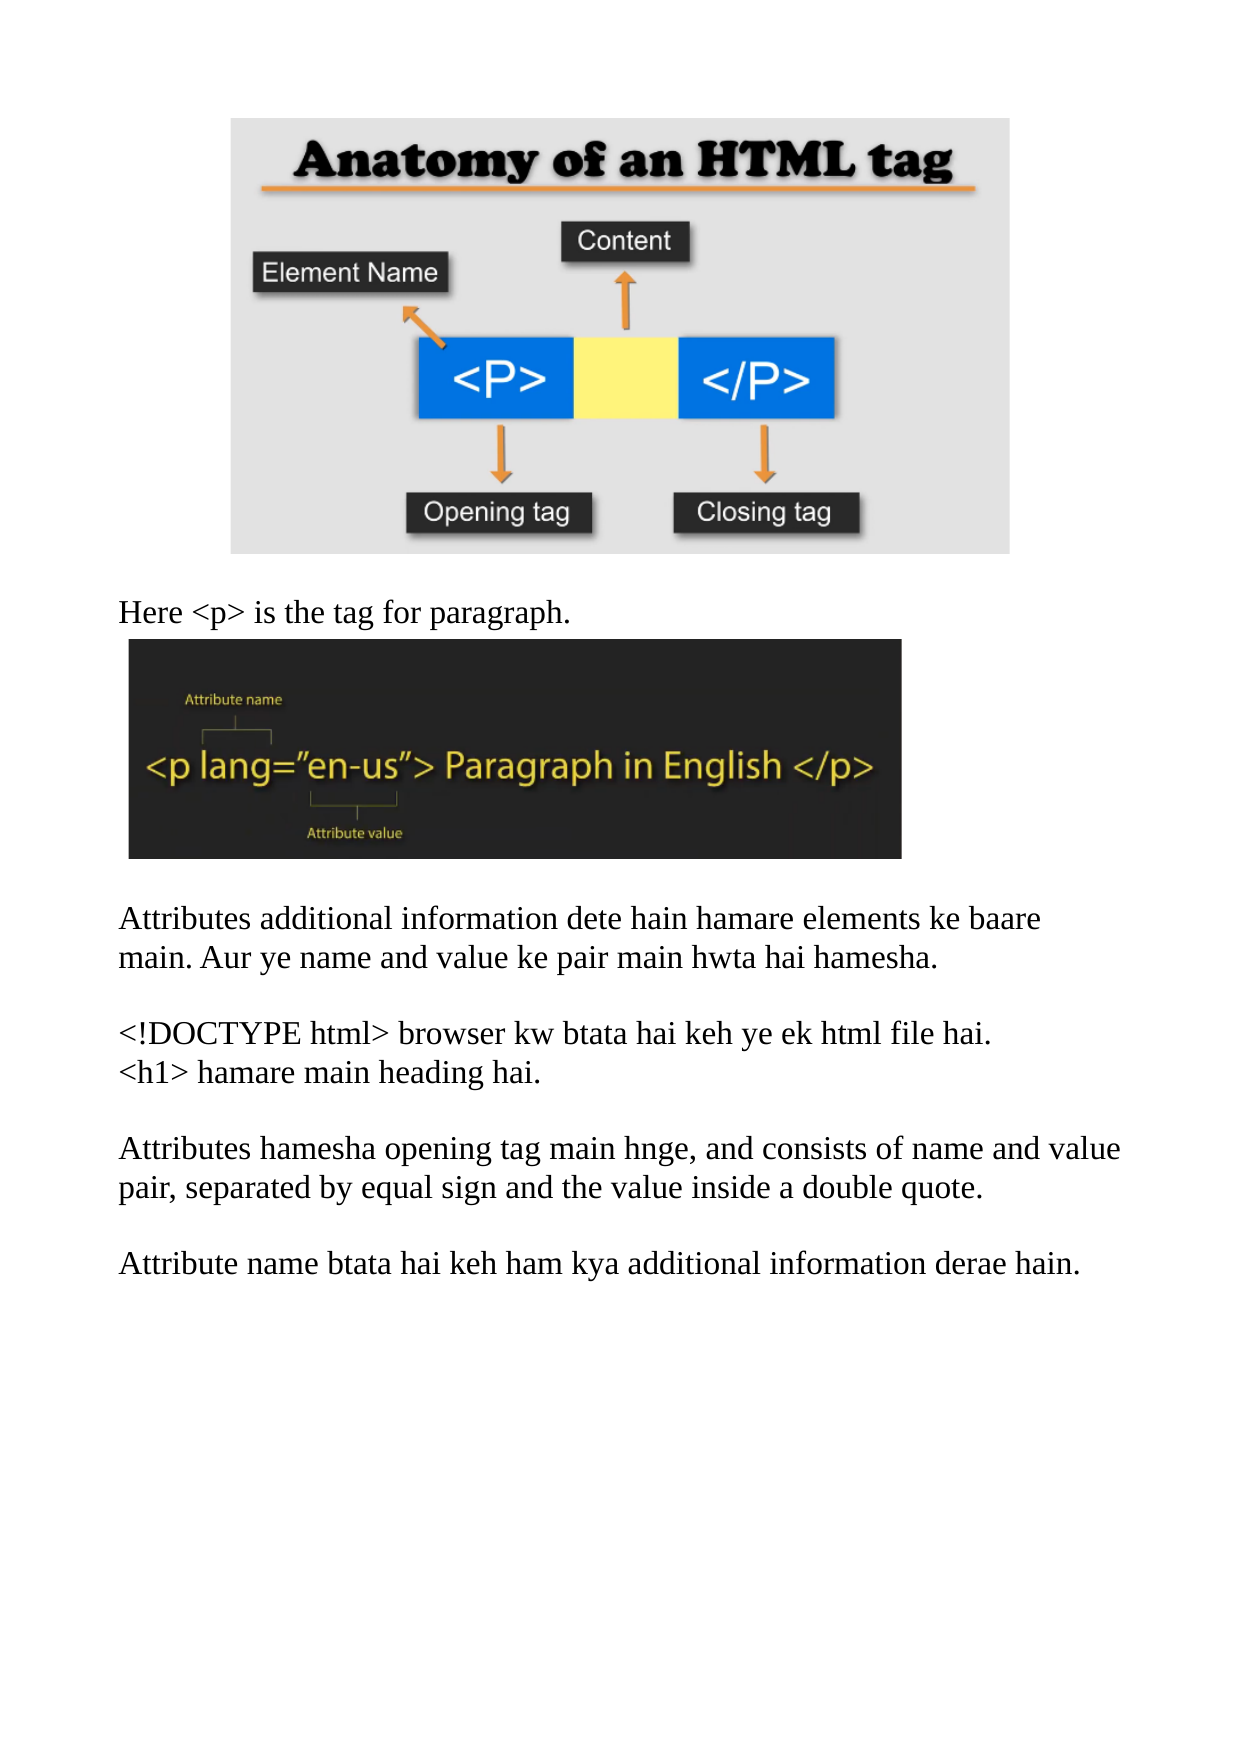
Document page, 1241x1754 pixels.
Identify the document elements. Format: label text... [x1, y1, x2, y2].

picture [230, 118, 1010, 554]
picture [128, 639, 902, 859]
text Attributes additional information dete hain hamare elements ke baare main. Aur ye name and value ke pair main hwta hai hamesha. [118, 899, 1122, 975]
text Attribute name btata hai keh ham kya additional information derae hain. [118, 1244, 1122, 1282]
text Attributes hamesha opening tag main hnge, and consists of name and value pair, separated by equal sign and the value inside a double quote. [118, 1129, 1122, 1205]
text <!DOCTYPE html> browser kw btata hai keh ye ek html file hai. [118, 1014, 1122, 1052]
text Here <p> is the tag for paragraph. [118, 592, 1122, 630]
text <h1> hamare main heading hai. [118, 1052, 1122, 1090]
